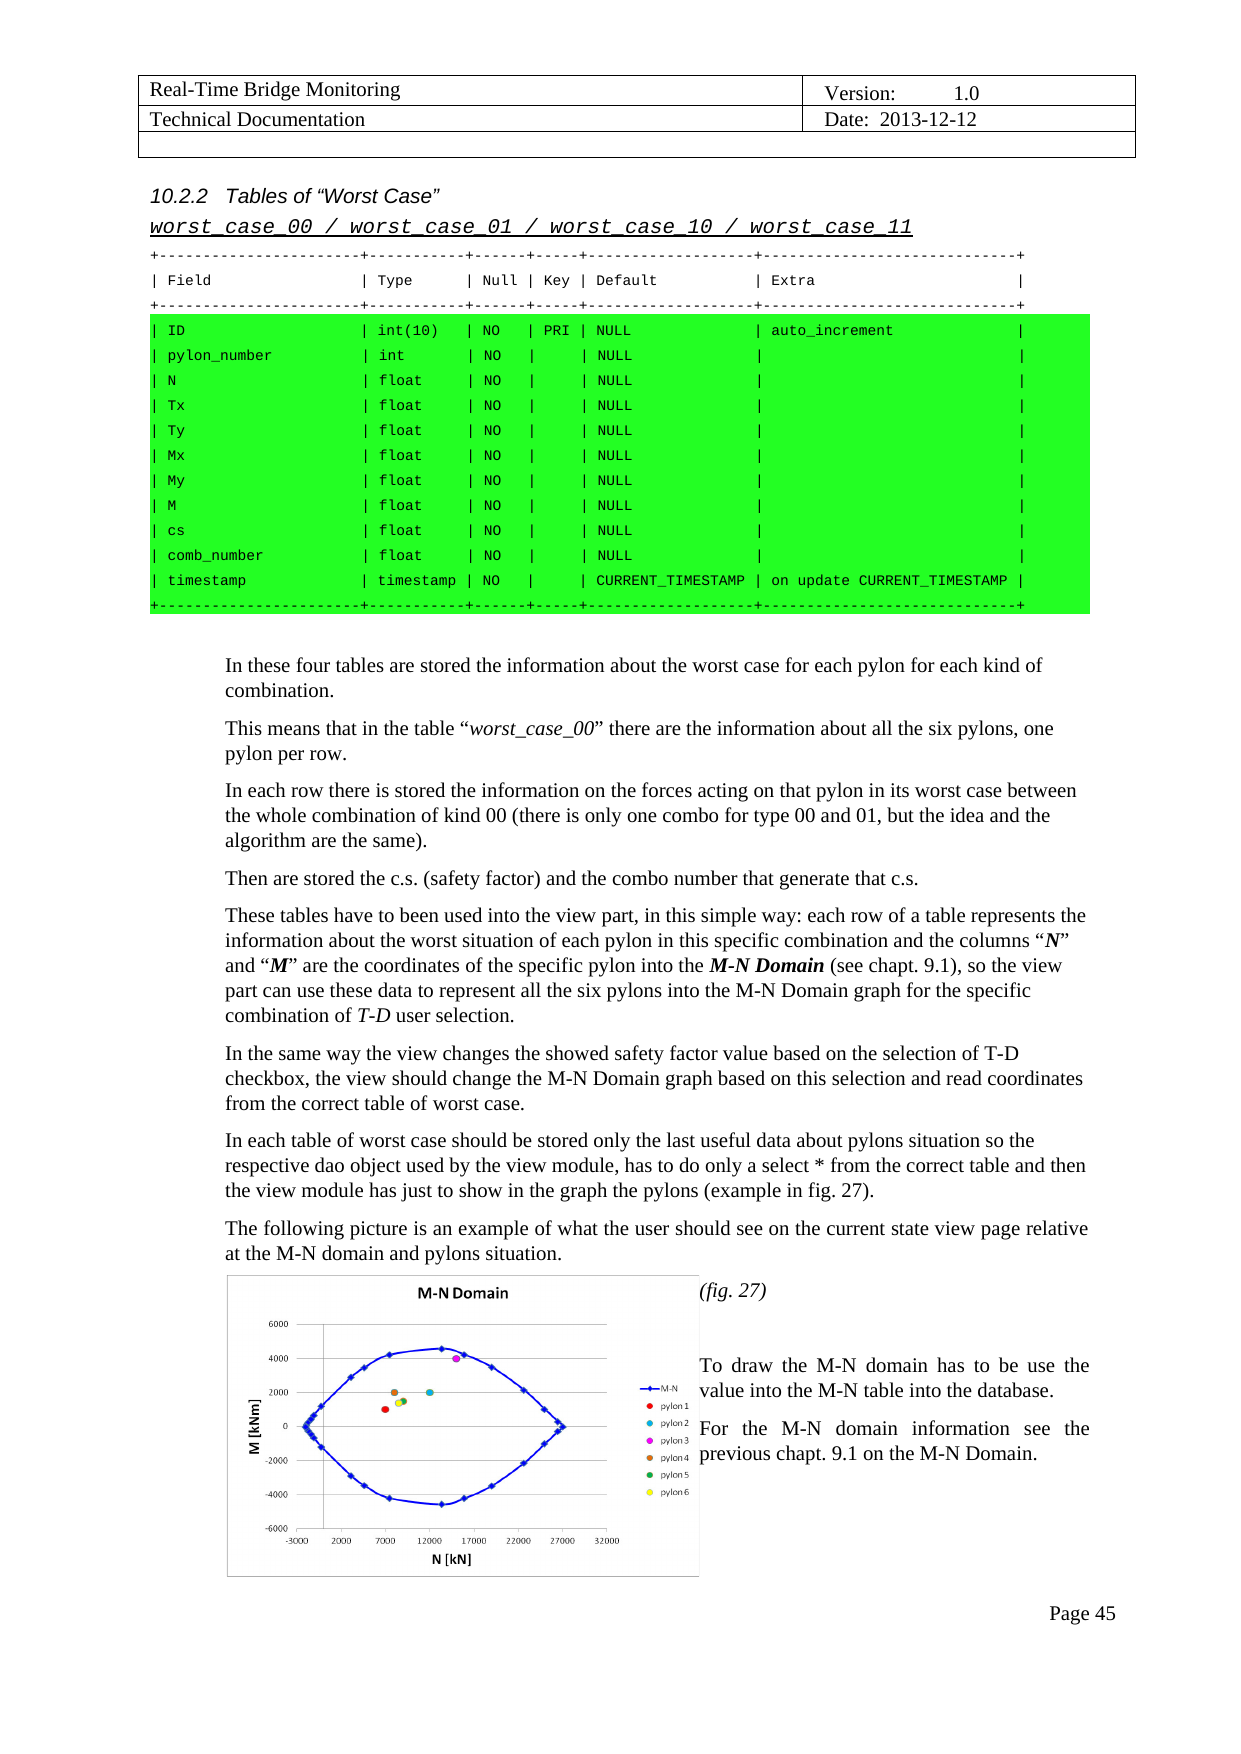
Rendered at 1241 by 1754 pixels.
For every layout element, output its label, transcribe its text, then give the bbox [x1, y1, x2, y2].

text | timestamp | timestamp | NO | | CURRENT_TIMESTAMP | on update CURRENT_TIMESTAMP | [150, 564, 1090, 589]
text In each row there is stored the information on the forces acting on that pylon in its worst case between the whole combination of kind 00 (there is only one combo for type 00 and 01, but the idea and the algorithm are the same). [225, 777, 1090, 852]
subtitle Tables of “Worst Case” [150, 183, 1090, 208]
text +-----------------------+-----------+------+-----+-------------------+-----------------------------+ [150, 589, 1090, 614]
text | Tx | float | NO | | NULL | | [150, 389, 1090, 414]
text | pylon_number | int | NO | | NULL | | [150, 339, 1090, 364]
text This means that in the table “worst_case_00” there are the information about all the six pylons, one pylon per row. [225, 714, 1090, 764]
text To draw the M-N domain has to be use the value into the M-N table into the database. [700, 1352, 1090, 1402]
text worst_case_00 / worst_case_01 / worst_case_10 / worst_case_11 [150, 214, 1090, 239]
picture [226, 1275, 700, 1577]
text These tables have to been used into the view part, in this simple way: each row of a table represents the information about the worst situation of each pylon in this specific combination and the columns “N” and “M” are the coordinates of the specific pylon into the M-N Domain (see chapt. 9.1), so the view part can use these data to represent all the six pylons into the M-N Domain graph for the specific combination of T-D user selection. [225, 902, 1090, 1027]
text | N | float | NO | | NULL | | [150, 364, 1090, 389]
text | ID | int(10) | NO | PRI | NULL | auto_increment | [150, 314, 1090, 339]
text For the M-N domain information see the previous chapt. 9.1 on the M-N Domain. [700, 1414, 1090, 1464]
text The following picture is an example of what the user should see on the current state view page relative at the M-N domain and pylons situation. [225, 1214, 1090, 1264]
text +-----------------------+-----------+------+-----+-------------------+-----------------------------+ [150, 289, 1090, 314]
text In these four tables are stored the information about the worst case for each pylon for each kind of combination. [225, 652, 1090, 702]
text In the same way the view changes the showed safety factor value based on the selection of T-D checkbox, the view should change the M-N Domain graph based on this selection and read coordinates from the correct table of worst case. [225, 1039, 1090, 1114]
text In each table of worst case should be stored only the last useful data about pylons situation so the respective dao object used by the view module, has to do only a select * from the correct table and then the view module has just to show in the graph the pylons (example in fig. 27). [225, 1127, 1090, 1202]
text (fig. 27) [700, 1277, 1090, 1302]
text +-----------------------+-----------+------+-----+-------------------+-----------------------------+ [150, 239, 1090, 264]
text | Mx | float | NO | | NULL | | [150, 439, 1090, 464]
text | cs | float | NO | | NULL | | [150, 514, 1090, 539]
text | My | float | NO | | NULL | | [150, 464, 1090, 489]
text | M | float | NO | | NULL | | [150, 489, 1090, 514]
text Then are stored the c.s. (safety factor) and the combo number that generate that c.s. [225, 864, 1090, 889]
text | comb_number | float | NO | | NULL | | [150, 539, 1090, 564]
text | Field | Type | Null | Key | Default | Extra | [150, 264, 1090, 289]
text | Ty | float | NO | | NULL | | [150, 414, 1090, 439]
